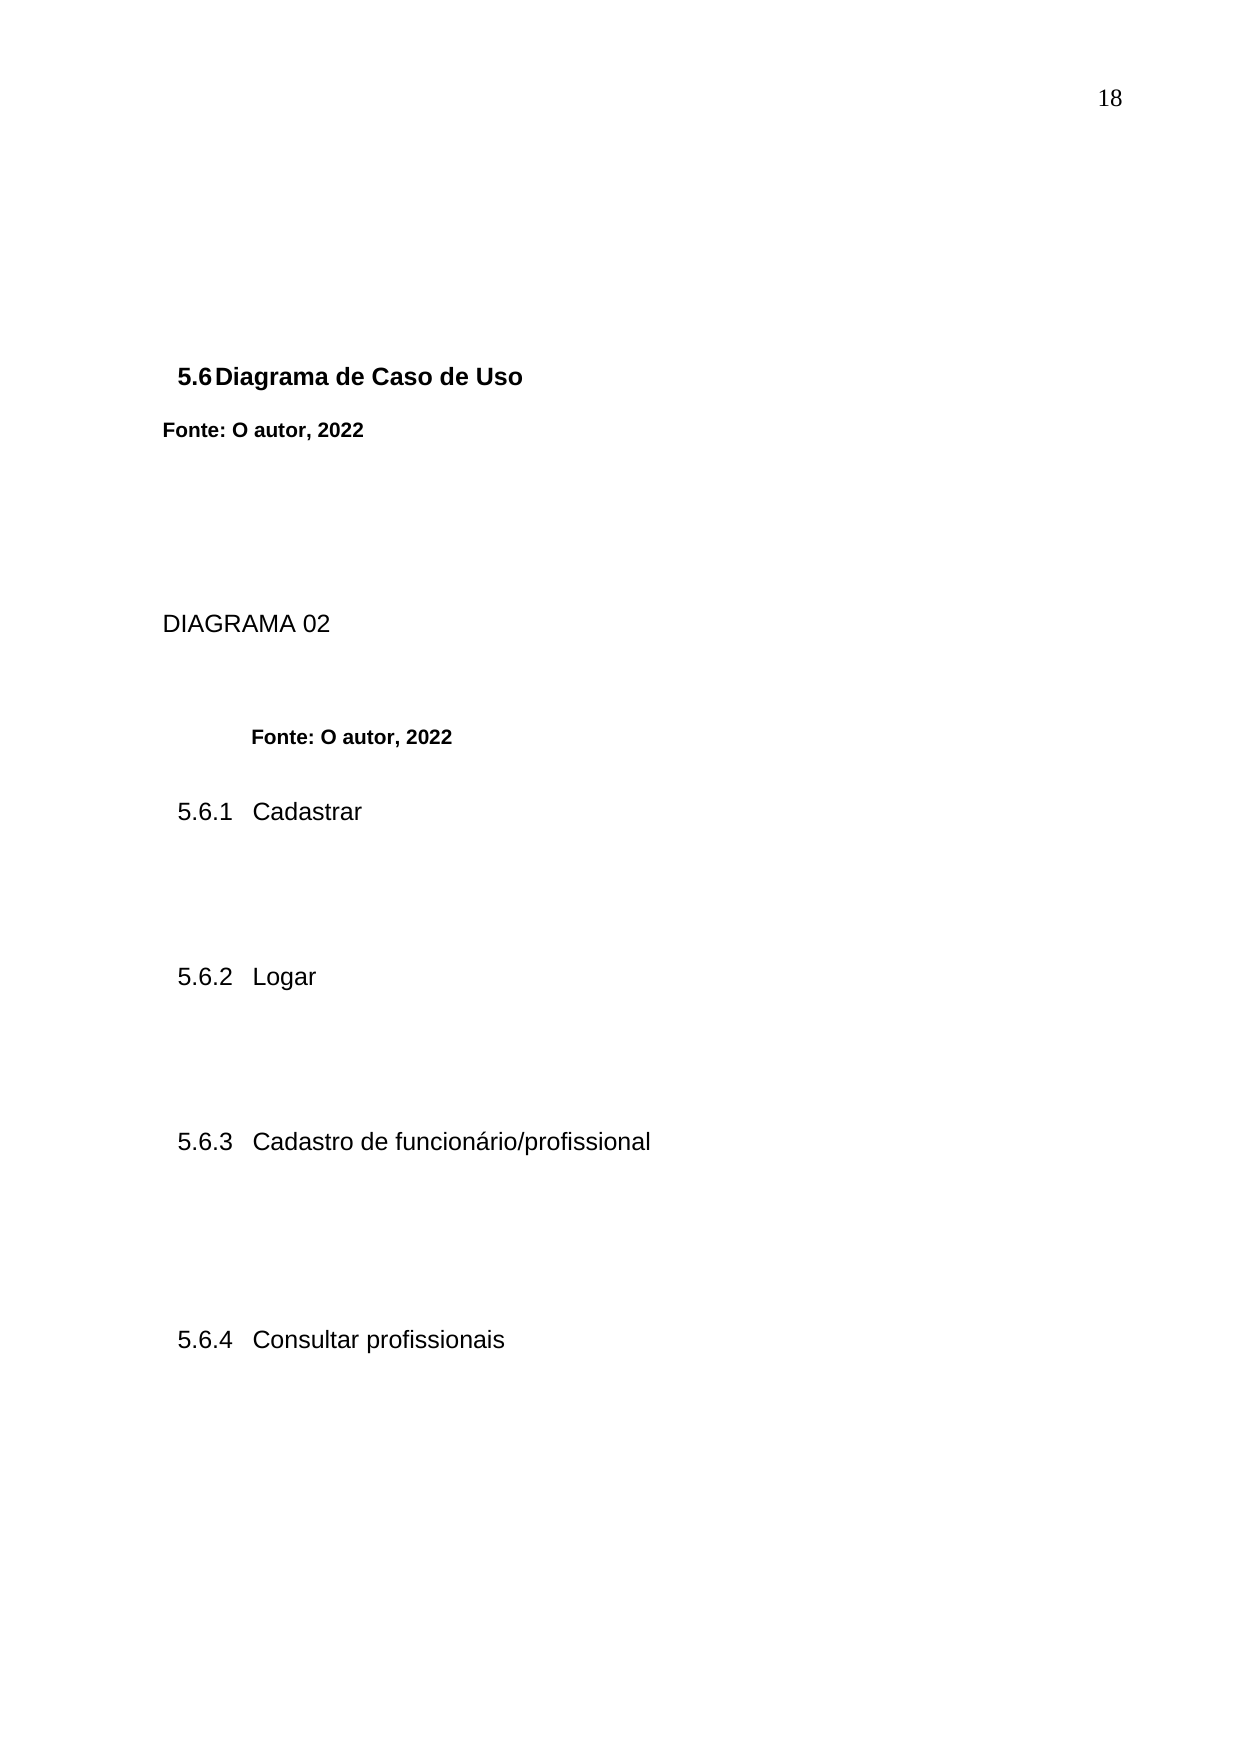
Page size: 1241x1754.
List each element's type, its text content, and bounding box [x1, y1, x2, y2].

text Fonte: O autor, 2022 [177, 724, 1122, 748]
list Cadastro de funcionário/profissional [177, 1127, 1122, 1156]
list Logar [177, 962, 1122, 991]
list Diagrama de Caso de Uso [177, 362, 1122, 391]
list Cadastrar [177, 797, 1122, 826]
list Consultar profissionais [177, 1325, 1122, 1354]
text DIAGRAMA 02 [162, 609, 1122, 638]
text Fonte: O autor, 2022 [162, 418, 1122, 442]
